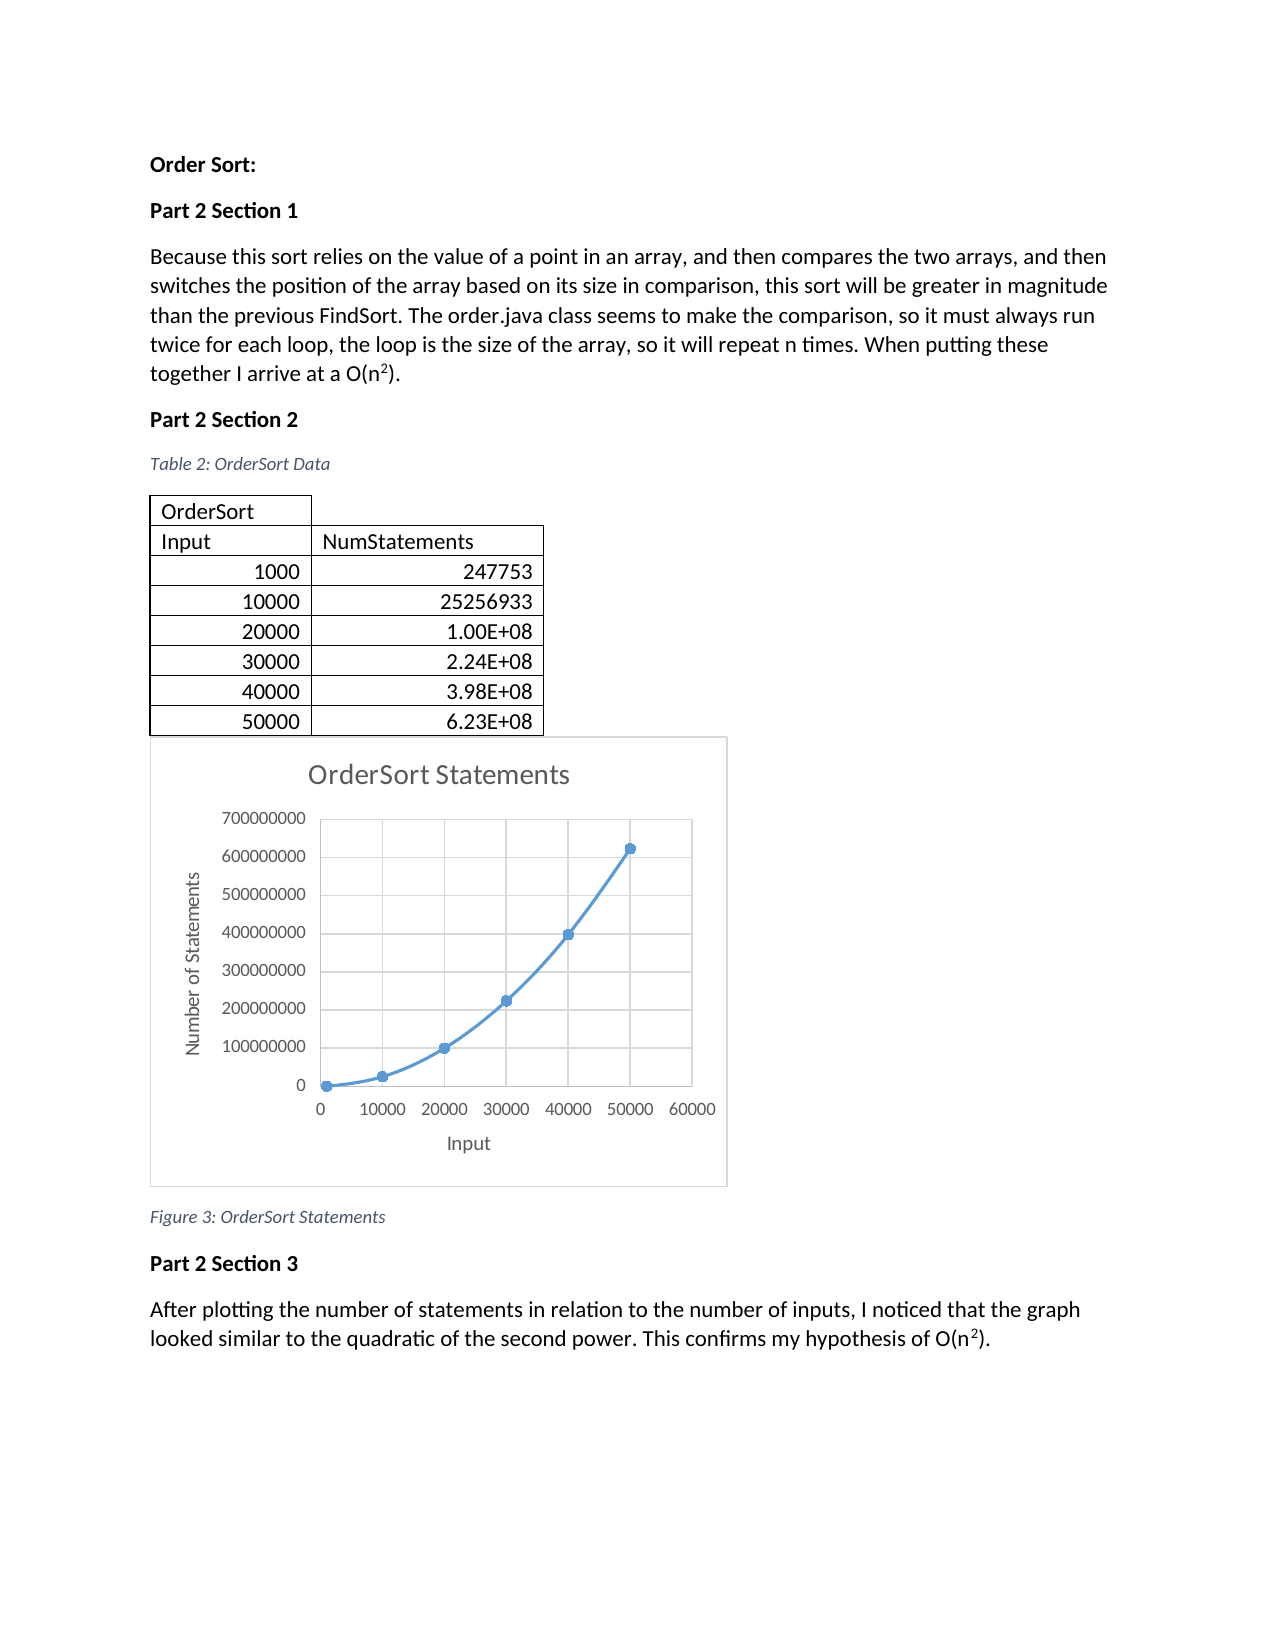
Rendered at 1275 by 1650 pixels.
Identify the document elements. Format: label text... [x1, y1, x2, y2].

table_cell 3.98E+08 [312, 676, 543, 705]
text Table 2: OrderSort Data [150, 452, 1125, 474]
table_cell 20000 [151, 616, 311, 645]
table_cell Input [151, 526, 311, 555]
table_cell 1000 [151, 556, 311, 585]
text Part 2 Section 3 [150, 1249, 1125, 1277]
table_header OrderSort [151, 496, 311, 525]
table_cell 25256933 [312, 586, 543, 615]
table_cell 10000 [151, 586, 311, 615]
table_cell 247753 [312, 556, 543, 585]
text Because this sort relies on the value of a point in an array, and then compares the two arrays, and then switches the position of the array based on its size in comparison, this sort will be greater in magnitude than the previous FindSort. The order.java class seems to make the comparison, so it must always run twice for each loop, the loop is the size of the array, so it will repeat n times. When putting these together I arrive at a O(n2). [150, 242, 1125, 388]
table_cell 50000 [151, 706, 311, 735]
text Part 2 Section 2 [150, 406, 1125, 434]
text Part 2 Section 1 [150, 196, 1125, 224]
table_cell 30000 [151, 646, 311, 675]
text Figure 3: OrderSort Statements [150, 1205, 1125, 1228]
table_cell 1.00E+08 [312, 616, 543, 645]
table_cell NumStatements [312, 526, 543, 555]
table_cell 40000 [151, 676, 311, 705]
table_cell 6.23E+08 [312, 706, 543, 735]
text Order Sort: [150, 150, 1125, 178]
table_cell 2.24E+08 [312, 646, 543, 675]
table_header [312, 495, 544, 525]
text After plotting the number of statements in relation to the number of inputs, I noticed that the graph looked similar to the quadratic of the second power. This confirms my hypothesis of O(n2). [150, 1295, 1125, 1352]
